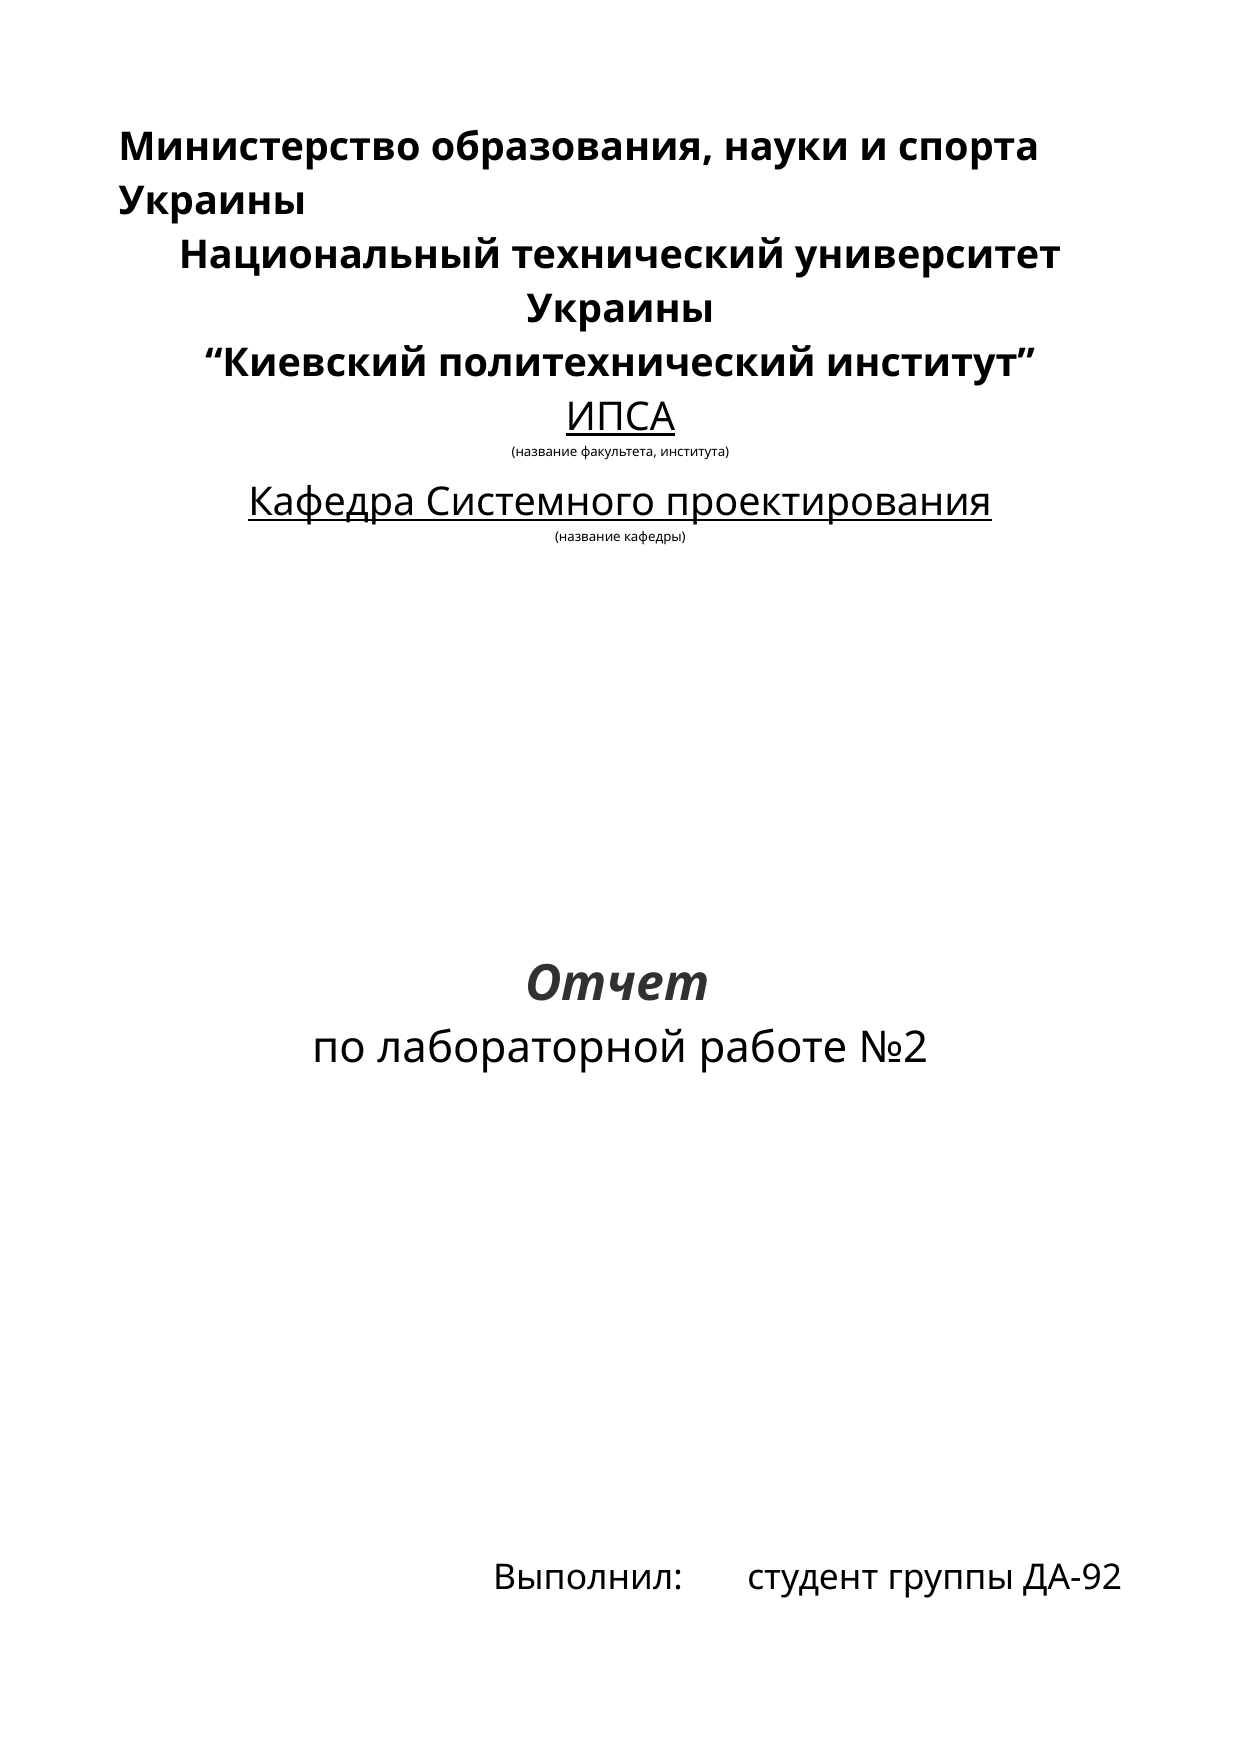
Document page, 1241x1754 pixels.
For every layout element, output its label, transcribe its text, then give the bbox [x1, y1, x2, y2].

text Выполнил: студент группы ДА-92 [118, 1552, 1122, 1600]
text Кафедра Системного проектирования [118, 473, 1122, 527]
text “Киевский политехнический институт” [118, 334, 1122, 388]
text ИПСА [118, 388, 1122, 442]
text (название кафедры) [118, 527, 1122, 558]
text по лабораторной работе №2 [118, 1015, 1122, 1075]
text Министерство образования, науки и спорта Украины [118, 118, 1122, 226]
text Отчет [118, 947, 1122, 1015]
text (название факультета, института) [118, 442, 1122, 473]
text Национальный технический университет Украины [118, 226, 1122, 334]
